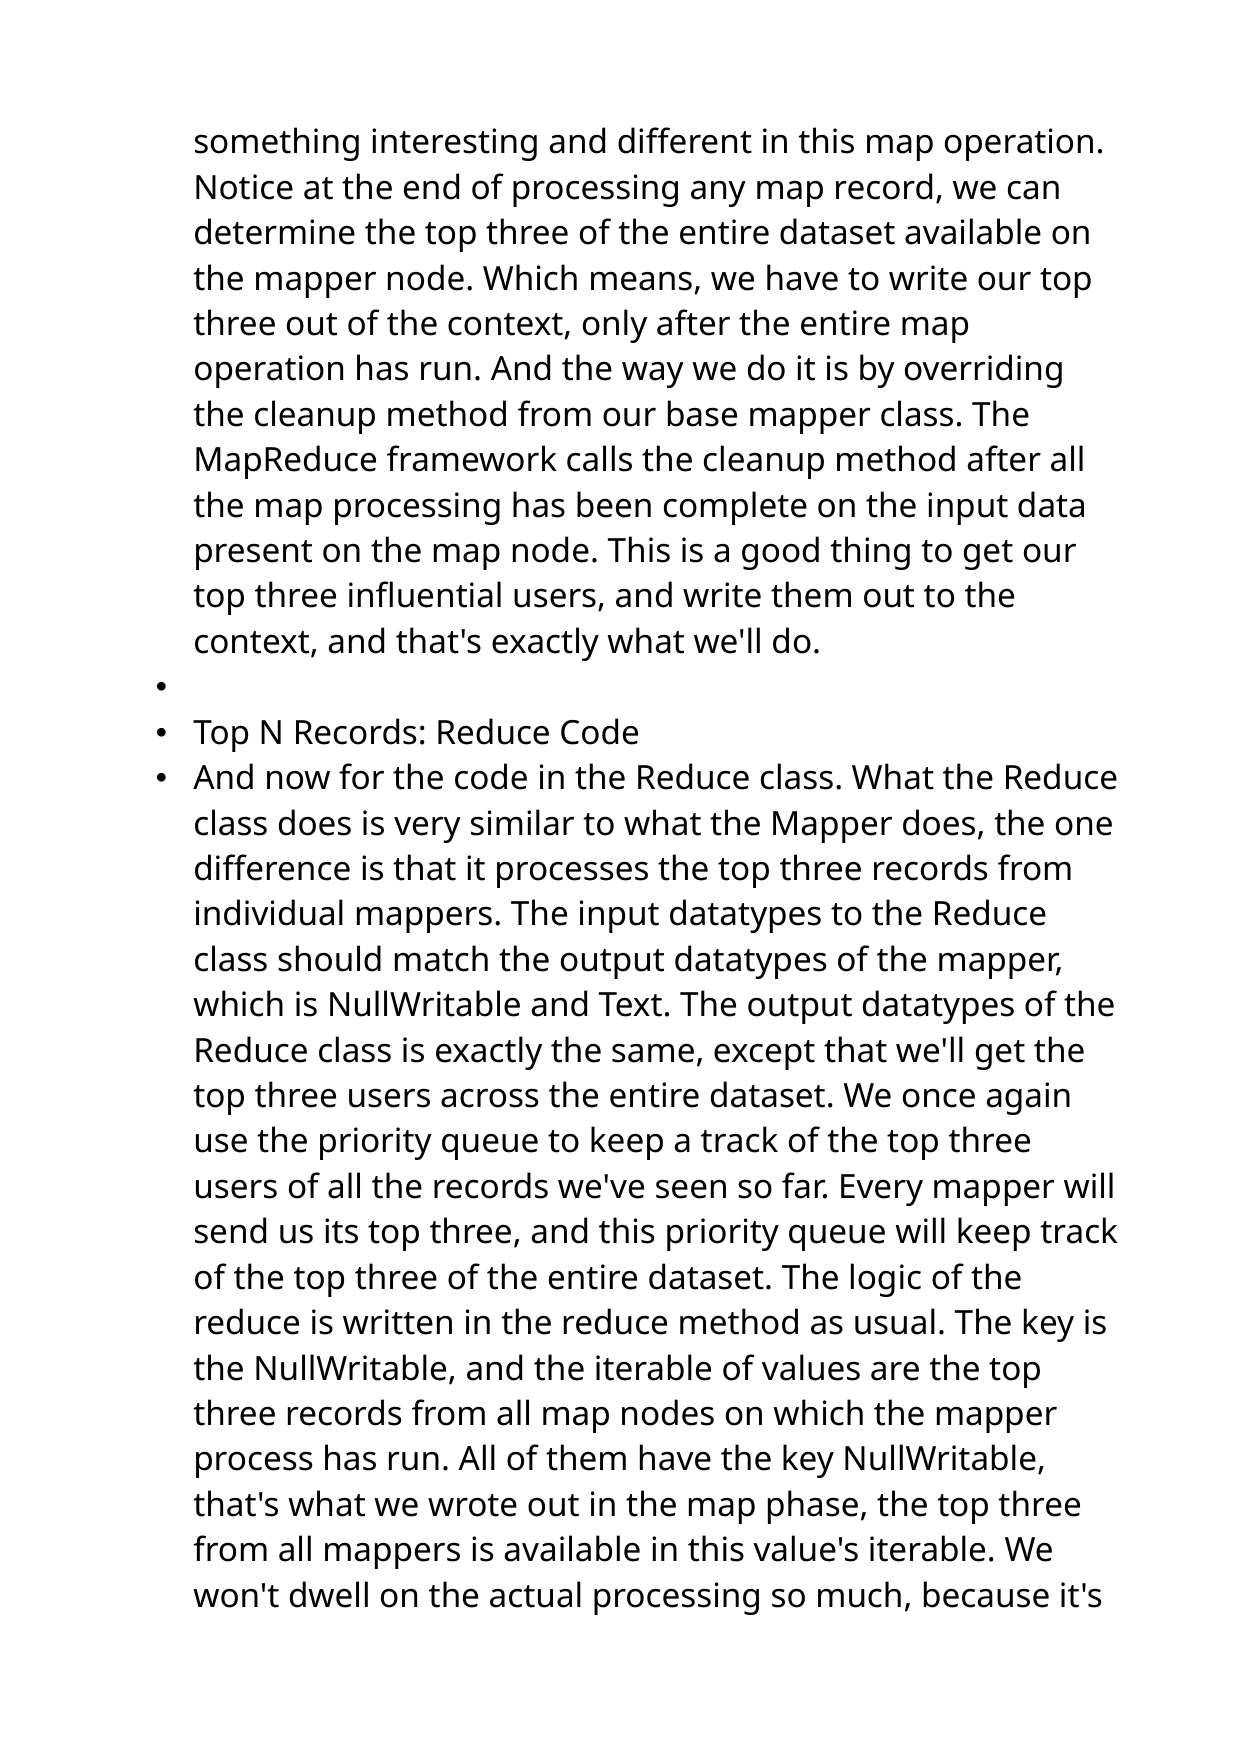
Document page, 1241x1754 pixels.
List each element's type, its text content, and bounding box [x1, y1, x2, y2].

list something interesting and different in this map operation. Notice at the end of processing any map record, we can determine the top three of the entire dataset available on the mapper node. Which means, we have to write our top three out of the context, only after the entire map operation has run. And the way we do it is by overriding the cleanup method from our base mapper class. The MapReduce framework calls the cleanup method after all the map processing has been complete on the input data present on the map node. This is a good thing to get our top three influential users, and write them out to the context, and that's exactly what we'll do. [156, 118, 1122, 663]
list And now for the code in the Reduce class. What the Reduce class does is very similar to what the Mapper does, the one difference is that it processes the top three records from individual mappers. The input datatypes to the Reduce class should match the output datatypes of the mapper, which is NullWritable and Text. The output datatypes of the Reduce class is exactly the same, except that we'll get the top three users across the entire dataset. We once again use the priority queue to keep a track of the top three users of all the records we've seen so far. Every mapper will send us its top three, and this priority queue will keep track of the top three of the entire dataset. The logic of the reduce is written in the reduce method as usual. The key is the NullWritable, and the iterable of values are the top three records from all map nodes on which the mapper process has run. All of them have the key NullWritable, that's what we wrote out in the map phase, the top three from all mappers is available in this value's iterable. We won't dwell on the actual processing so much, because it's [156, 754, 1122, 1617]
list Top N Records: Reduce Code [156, 708, 1122, 754]
